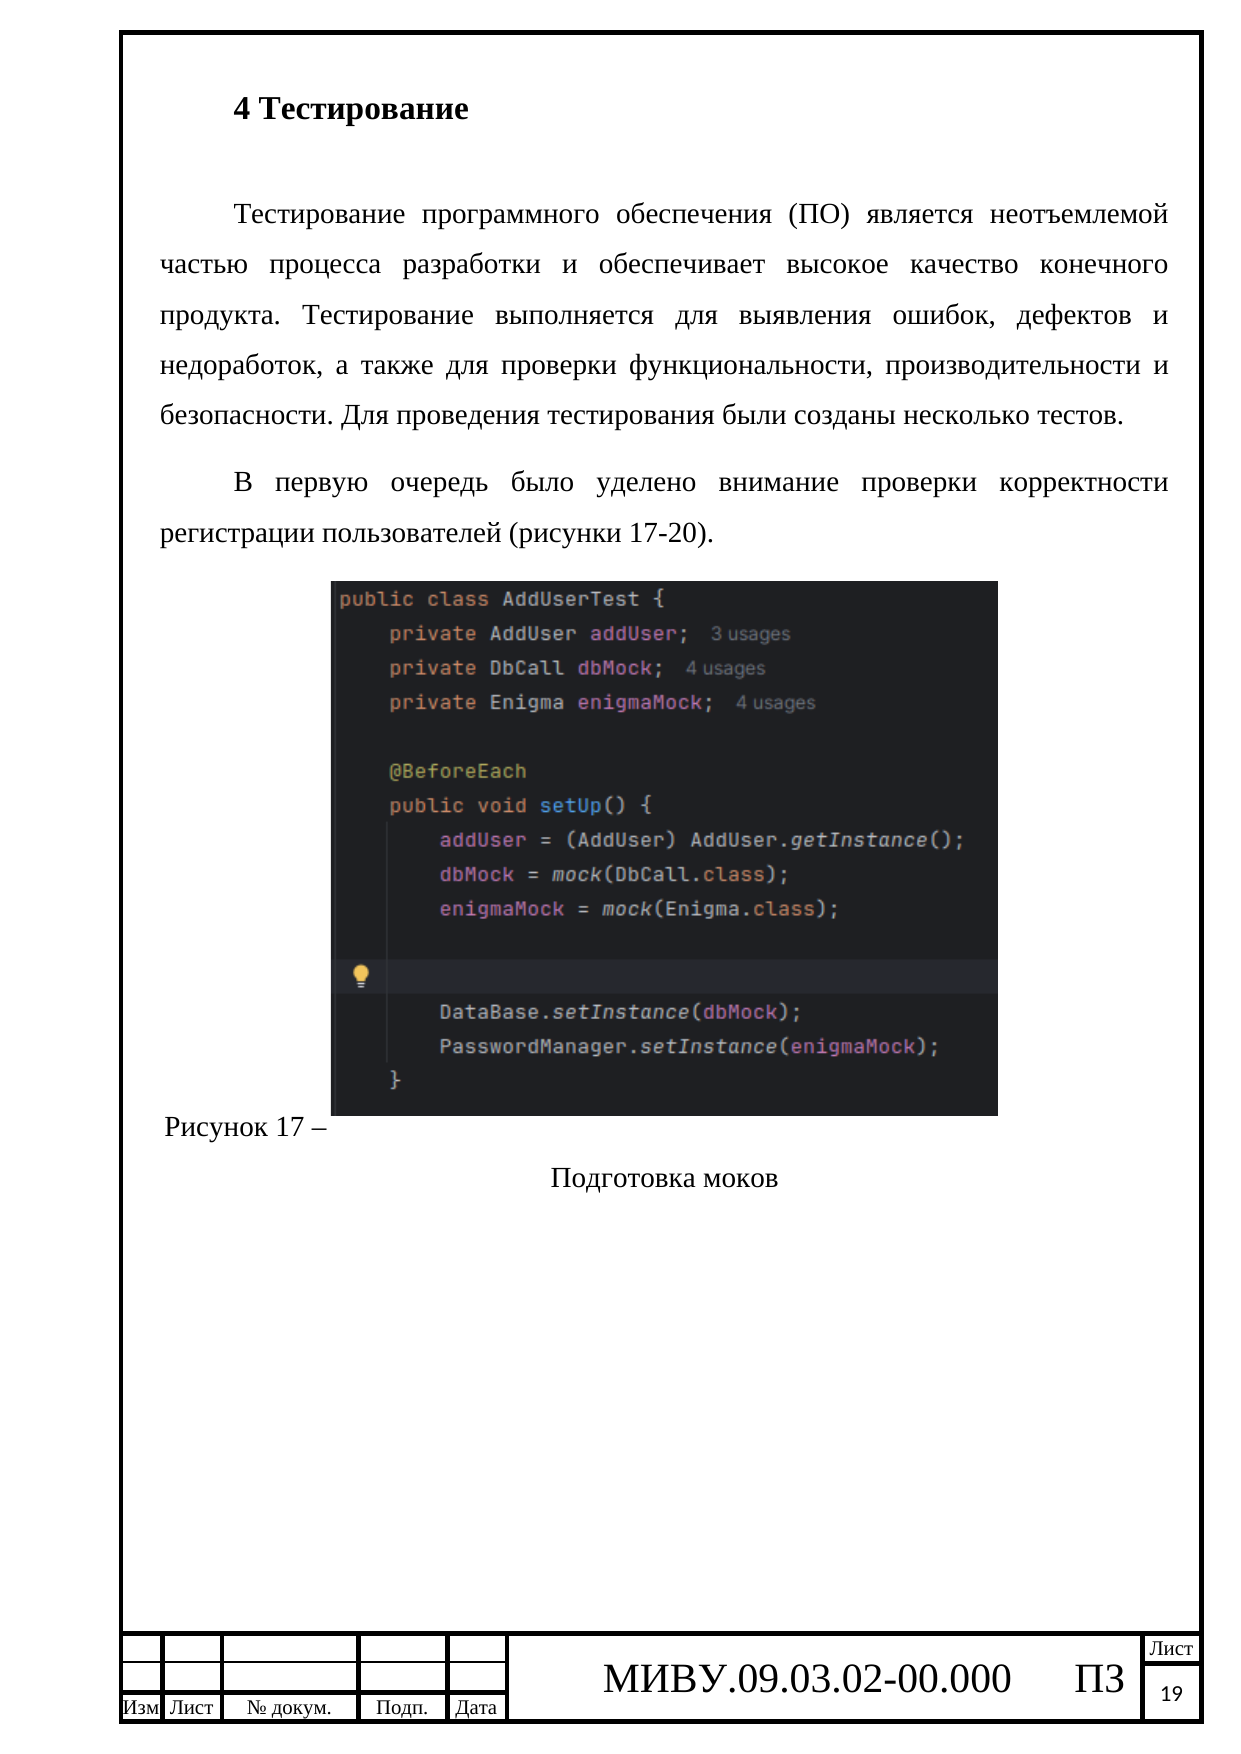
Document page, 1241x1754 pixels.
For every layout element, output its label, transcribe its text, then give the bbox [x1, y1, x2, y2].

picture [330, 581, 998, 1116]
text В первую очередь было уделено внимание проверки корректности регистрации пользователей (рисунки 17-20). [159, 464, 1169, 548]
text Рисунок 17 – Подготовка моков [159, 1109, 1169, 1193]
text Тестирование программного обеспечения (ПО) является неотъемлемой частью процесса разработки и обеспечивает высокое качество конечного продукта. Тестирование выполняется для выявления ошибок, дефектов и недоработок, а также для проверки функциональности, производительности и безопасности. Для проведения тестирования были созданы несколько тестов. [159, 196, 1169, 431]
subtitle 4 Тестирование [159, 89, 1169, 127]
